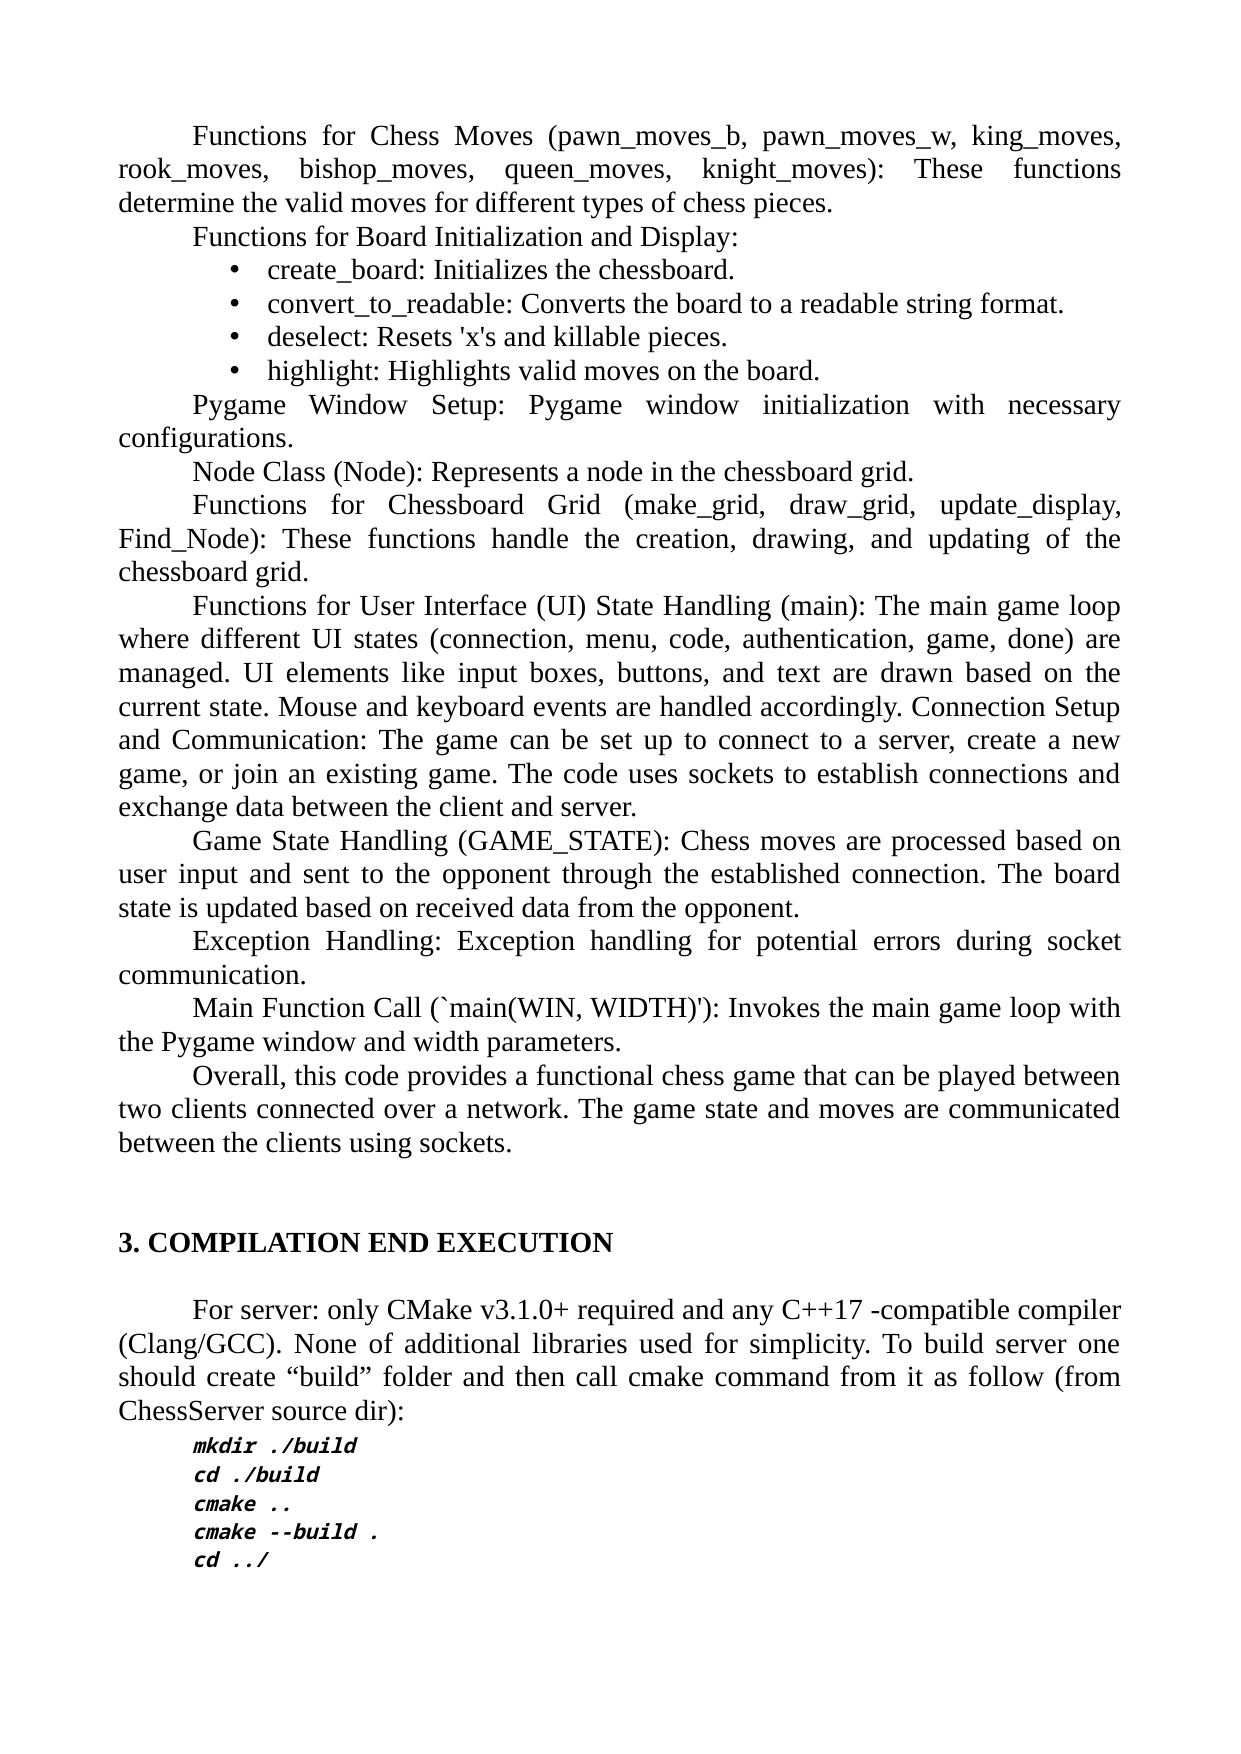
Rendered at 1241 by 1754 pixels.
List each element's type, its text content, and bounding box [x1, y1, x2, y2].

text Game State Handling (GAME_STATE): Chess moves are processed based on user input and sent to the opponent through the established connection. The board state is updated based on received data from the opponent. [118, 823, 1122, 923]
text cmake --build . [118, 1517, 1122, 1546]
list highlight: Highlights valid moves on the board. [229, 353, 1122, 387]
text Overall, this code provides a functional chess game that can be played between two clients connected over a network. The game state and moves are communicated between the clients using sockets. [118, 1058, 1122, 1158]
text 3. COMPILATION END EXECUTION [118, 1225, 1122, 1259]
text cd ./build [118, 1460, 1122, 1489]
list create_board: Initializes the chessboard. [229, 252, 1122, 286]
list deselect: Resets 'x's and killable pieces. [229, 319, 1122, 353]
list convert_to_readable: Converts the board to a readable string format. [229, 286, 1122, 319]
text Functions for User Interface (UI) State Handling (main): The main game loop where different UI states (connection, menu, code, authentication, game, done) are managed. UI elements like input boxes, buttons, and text are drawn based on the current state. Mouse and keyboard events are handled accordingly. Connection Setup and Communication: The game can be set up to connect to a server, create a new game, or join an existing game. The code uses sockets to establish connections and exchange data between the client and server. [118, 588, 1122, 823]
text Functions for Chess Moves (pawn_moves_b, pawn_moves_w, king_moves, rook_moves, bishop_moves, queen_moves, knight_moves): These functions determine the valid moves for different types of chess pieces. [118, 118, 1122, 219]
text Exception Handling: Exception handling for potential errors during socket communication. [118, 923, 1122, 991]
text Functions for Chessboard Grid (make_grid, draw_grid, update_display, Find_Node): These functions handle the creation, drawing, and updating of the chessboard grid. [118, 487, 1122, 588]
text mkdir ./build [118, 1427, 1122, 1460]
text Pygame Window Setup: Pygame window initialization with necessary configurations. [118, 387, 1122, 454]
text cmake .. [118, 1489, 1122, 1517]
text Main Function Call (`main(WIN, WIDTH)'): Invokes the main game loop with the Pygame window and width parameters. [118, 991, 1122, 1058]
text Node Class (Node): Represents a node in the chessboard grid. [118, 454, 1122, 487]
text cd ../ [118, 1546, 1122, 1574]
text For server: only CMake v3.1.0+ required and any C++17 -compatible compiler (Clang/GCC). None of additional libraries used for simplicity. To build server one should create “build” folder and then call cmake command from it as follow (from ChessServer source dir): [118, 1292, 1122, 1427]
text Functions for Board Initialization and Display: [118, 219, 1122, 252]
